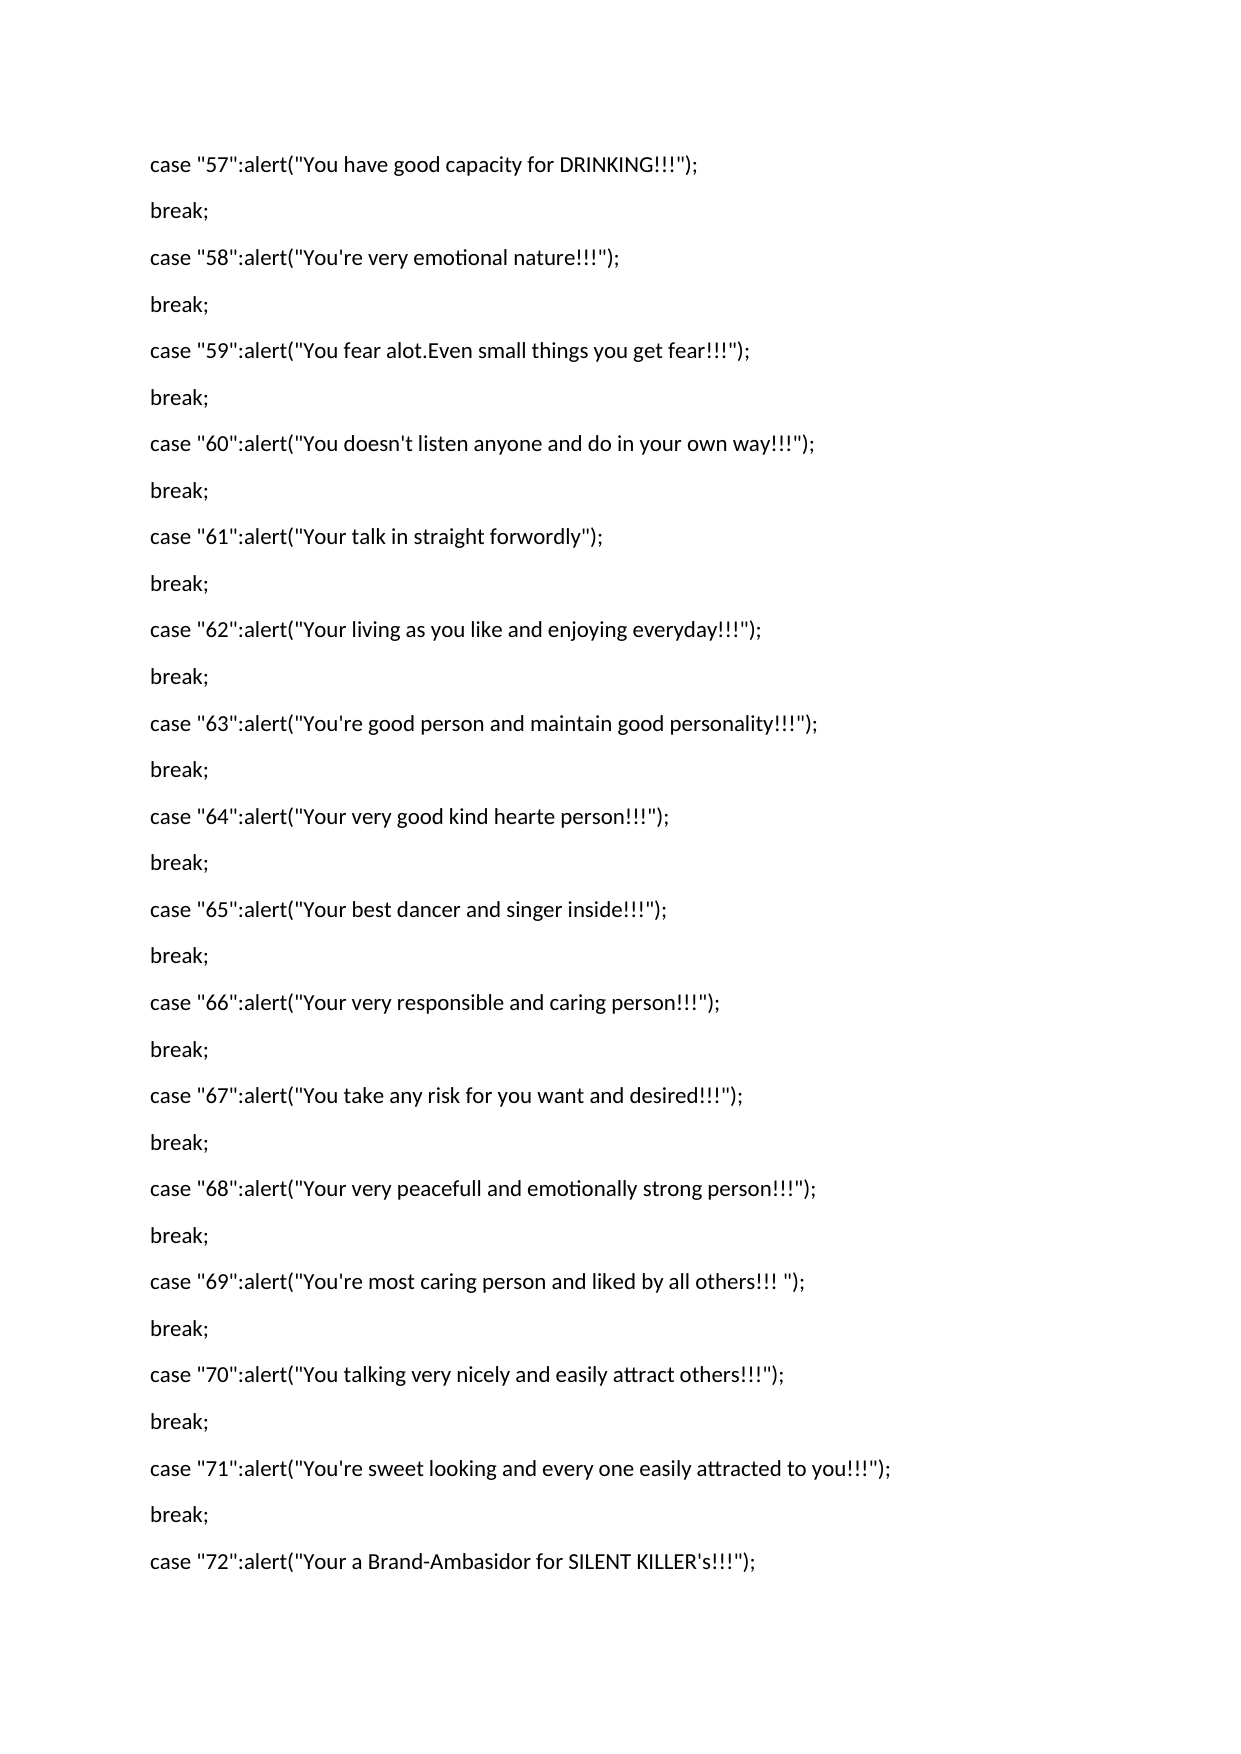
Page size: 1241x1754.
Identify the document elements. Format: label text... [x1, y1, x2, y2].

text break; [150, 755, 1090, 783]
text case "64":alert("Your very good kind hearte person!!!"); [150, 802, 1090, 830]
text break; [150, 1035, 1090, 1063]
text case "70":alert("You talking very nicely and easily attract others!!!"); [150, 1361, 1090, 1389]
text break; [150, 662, 1090, 690]
text break; [150, 476, 1090, 504]
text case "68":alert("Your very peacefull and emotionally strong person!!!"); [150, 1174, 1090, 1202]
text case "66":alert("Your very responsible and caring person!!!"); [150, 988, 1090, 1016]
text break; [150, 1314, 1090, 1342]
text break; [150, 197, 1090, 224]
text case "61":alert("Your talk in straight forwordly"); [150, 522, 1090, 551]
text break; [150, 1221, 1090, 1249]
text break; [150, 1407, 1090, 1435]
text case "65":alert("Your best dancer and singer inside!!!"); [150, 895, 1090, 923]
text case "60":alert("You doesn't listen anyone and do in your own way!!!"); [150, 429, 1090, 457]
text case "58":alert("You're very emotional nature!!!"); [150, 243, 1090, 271]
text case "63":alert("You're good person and maintain good personality!!!"); [150, 709, 1090, 737]
text break; [150, 848, 1090, 876]
text break; [150, 569, 1090, 597]
text break; [150, 1500, 1090, 1528]
text break; [150, 1128, 1090, 1156]
text break; [150, 290, 1090, 318]
text break; [150, 942, 1090, 969]
text case "69":alert("You're most caring person and liked by all others!!! "); [150, 1267, 1090, 1296]
text case "57":alert("You have good capacity for DRINKING!!!"); [150, 150, 1090, 178]
text case "67":alert("You take any risk for you want and desired!!!"); [150, 1081, 1090, 1109]
text case "71":alert("You're sweet looking and every one easily attracted to you!!!"); [150, 1454, 1090, 1482]
text break; [150, 383, 1090, 411]
text case "72":alert("Your a Brand-Ambasidor for SILENT KILLER's!!!"); [150, 1547, 1090, 1575]
text case "62":alert("Your living as you like and enjoying everyday!!!"); [150, 616, 1090, 644]
text case "59":alert("You fear alot.Even small things you get fear!!!"); [150, 336, 1090, 364]
